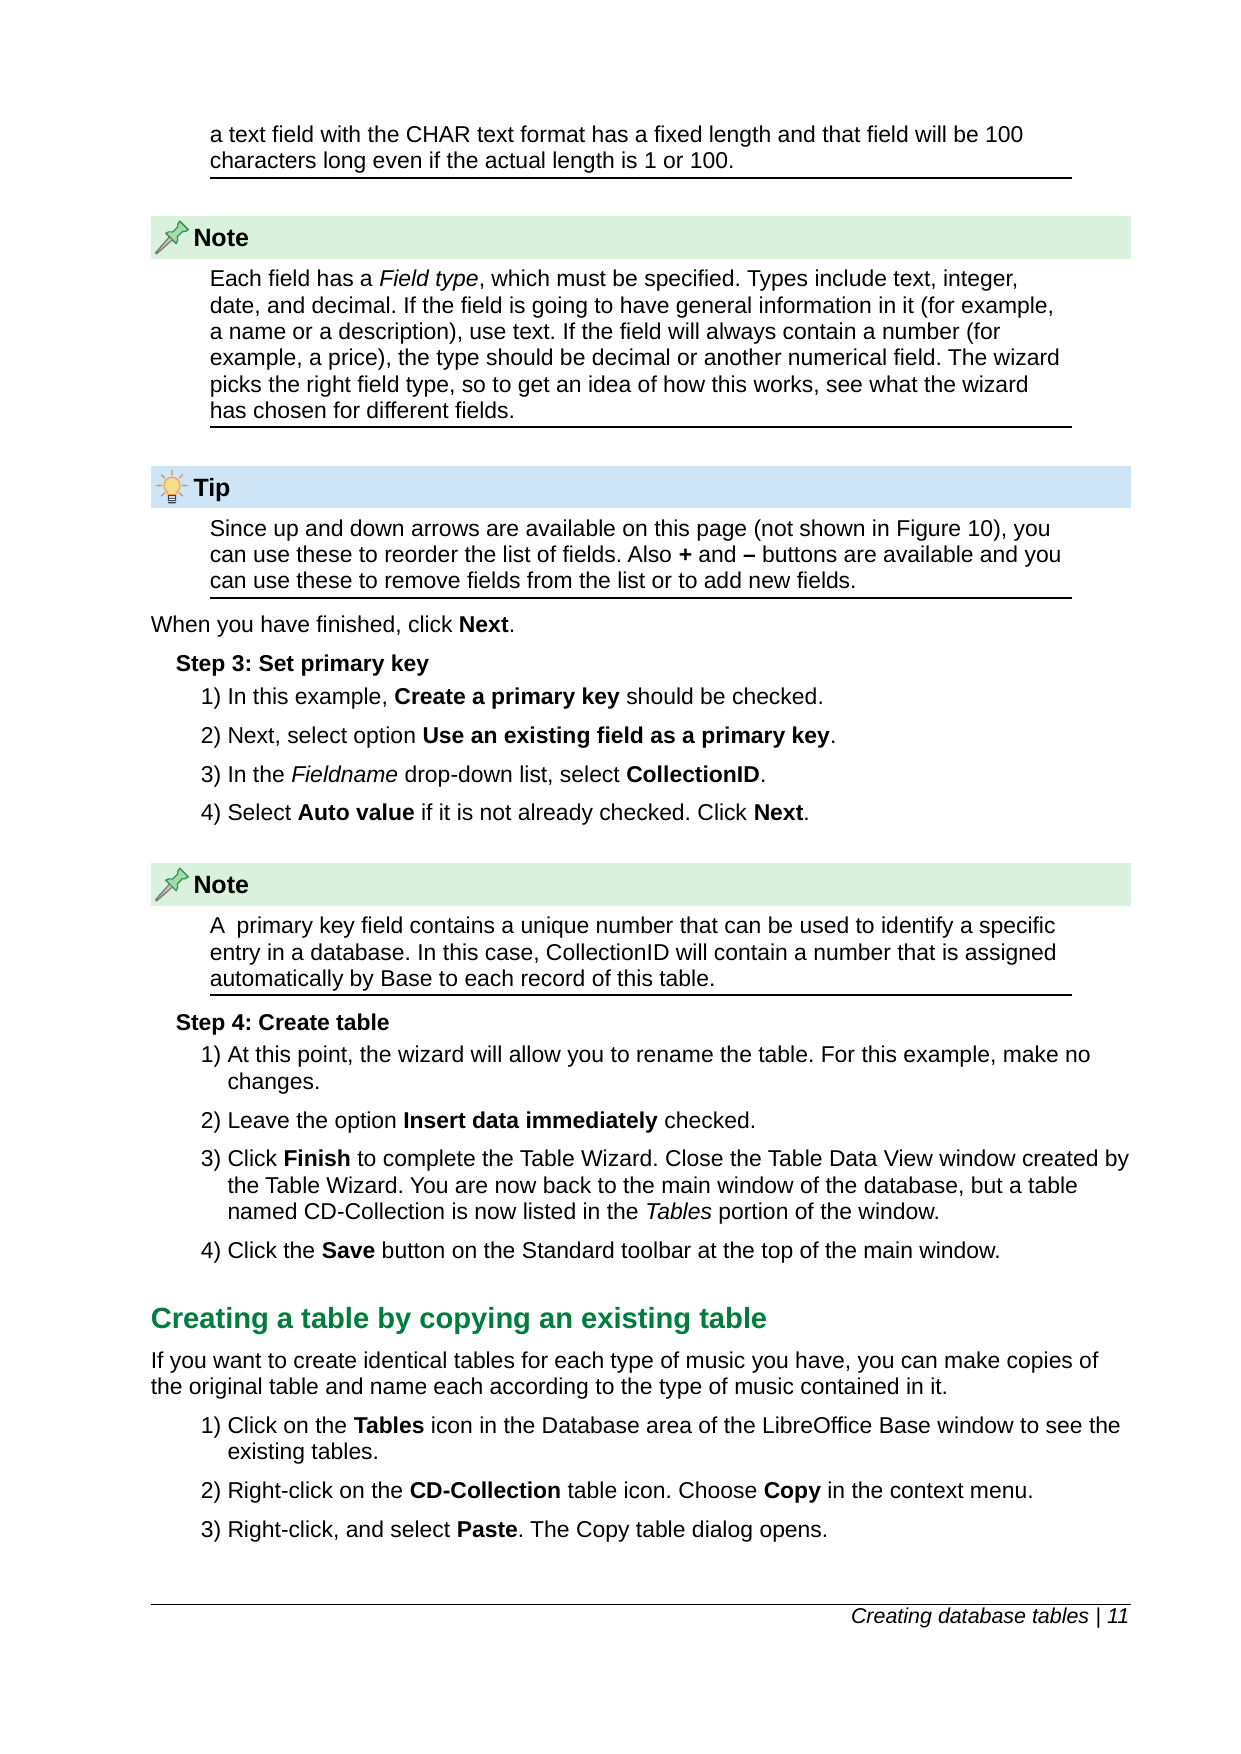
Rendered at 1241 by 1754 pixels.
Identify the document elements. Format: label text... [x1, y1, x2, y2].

list In the Fieldname drop-down list, select CollectionID. [227, 761, 1131, 787]
list Click Finish to complete the Table Wizard. Close the Table Data View window created by the Table Wizard. You are now back to the main window of the database, but a table named CD-Collection is now listed in the Tables portion of the window. [227, 1145, 1131, 1224]
list Right-click, and select Paste. The Copy table dialog opens. [227, 1516, 1131, 1542]
text Each field has a Field type, which must be specified. Types include text, integer, date, and decimal. If the field is going to have general information in it (for example, a name or a description), use text. If the field will always contain a number (for example, a price), the type should be decimal or another numerical field. The wizard picks the right field type, so to get an idea of how this works, see what the wizard has chosen for different fields. [209, 265, 1072, 428]
list Next, select option Use an existing field as a primary key. [227, 722, 1131, 748]
list Leave the option Insert data immediately checked. [227, 1107, 1131, 1133]
subtitle Note [151, 863, 1131, 906]
text When you have finished, click Next. [151, 611, 1131, 638]
list Right-click on the CD-Collection table icon. Choose Copy in the context menu. [227, 1477, 1131, 1503]
list In this example, Create a primary key should be checked. [227, 683, 1131, 709]
list Click on the Tables icon in the Database area of the LibreOffice Base window to see the existing tables. [227, 1412, 1131, 1464]
list At this point, the wizard will allow you to rename the table. For this example, make no changes. [227, 1041, 1131, 1094]
subtitle Creating a table by copying an existing table [151, 1301, 1131, 1334]
text Step 4: Create table [176, 1009, 1131, 1035]
subtitle Tip [193, 466, 1131, 508]
list If you want to create identical tables for each type of music you have, you can make copies of the original table and name each according to the type of music contained in it. [151, 1347, 1131, 1399]
list Select Auto value if it is not already checked. Click Next. [227, 799, 1131, 826]
subtitle Note [151, 216, 1131, 259]
text Step 3: Set primary key [176, 650, 1131, 677]
text A primary key field contains a unique number that can be used to identify a specific entry in a database. In this case, CollectionID will contain a number that is assigned automatically by Base to each record of this table. [209, 912, 1072, 996]
text a text field with the CHAR text format has a fixed length and that field will be 100 characters long even if the actual length is 1 or 100. [209, 121, 1072, 179]
text Since up and down arrows are available on this page (not shown in Figure 10), you can use these to reorder the list of fields. Also + and – buttons are available and you can use these to remove fields from the list or to add new fields. [209, 515, 1072, 599]
list Click the Save button on the Standard toolbar at the top of the main window. [227, 1237, 1131, 1263]
